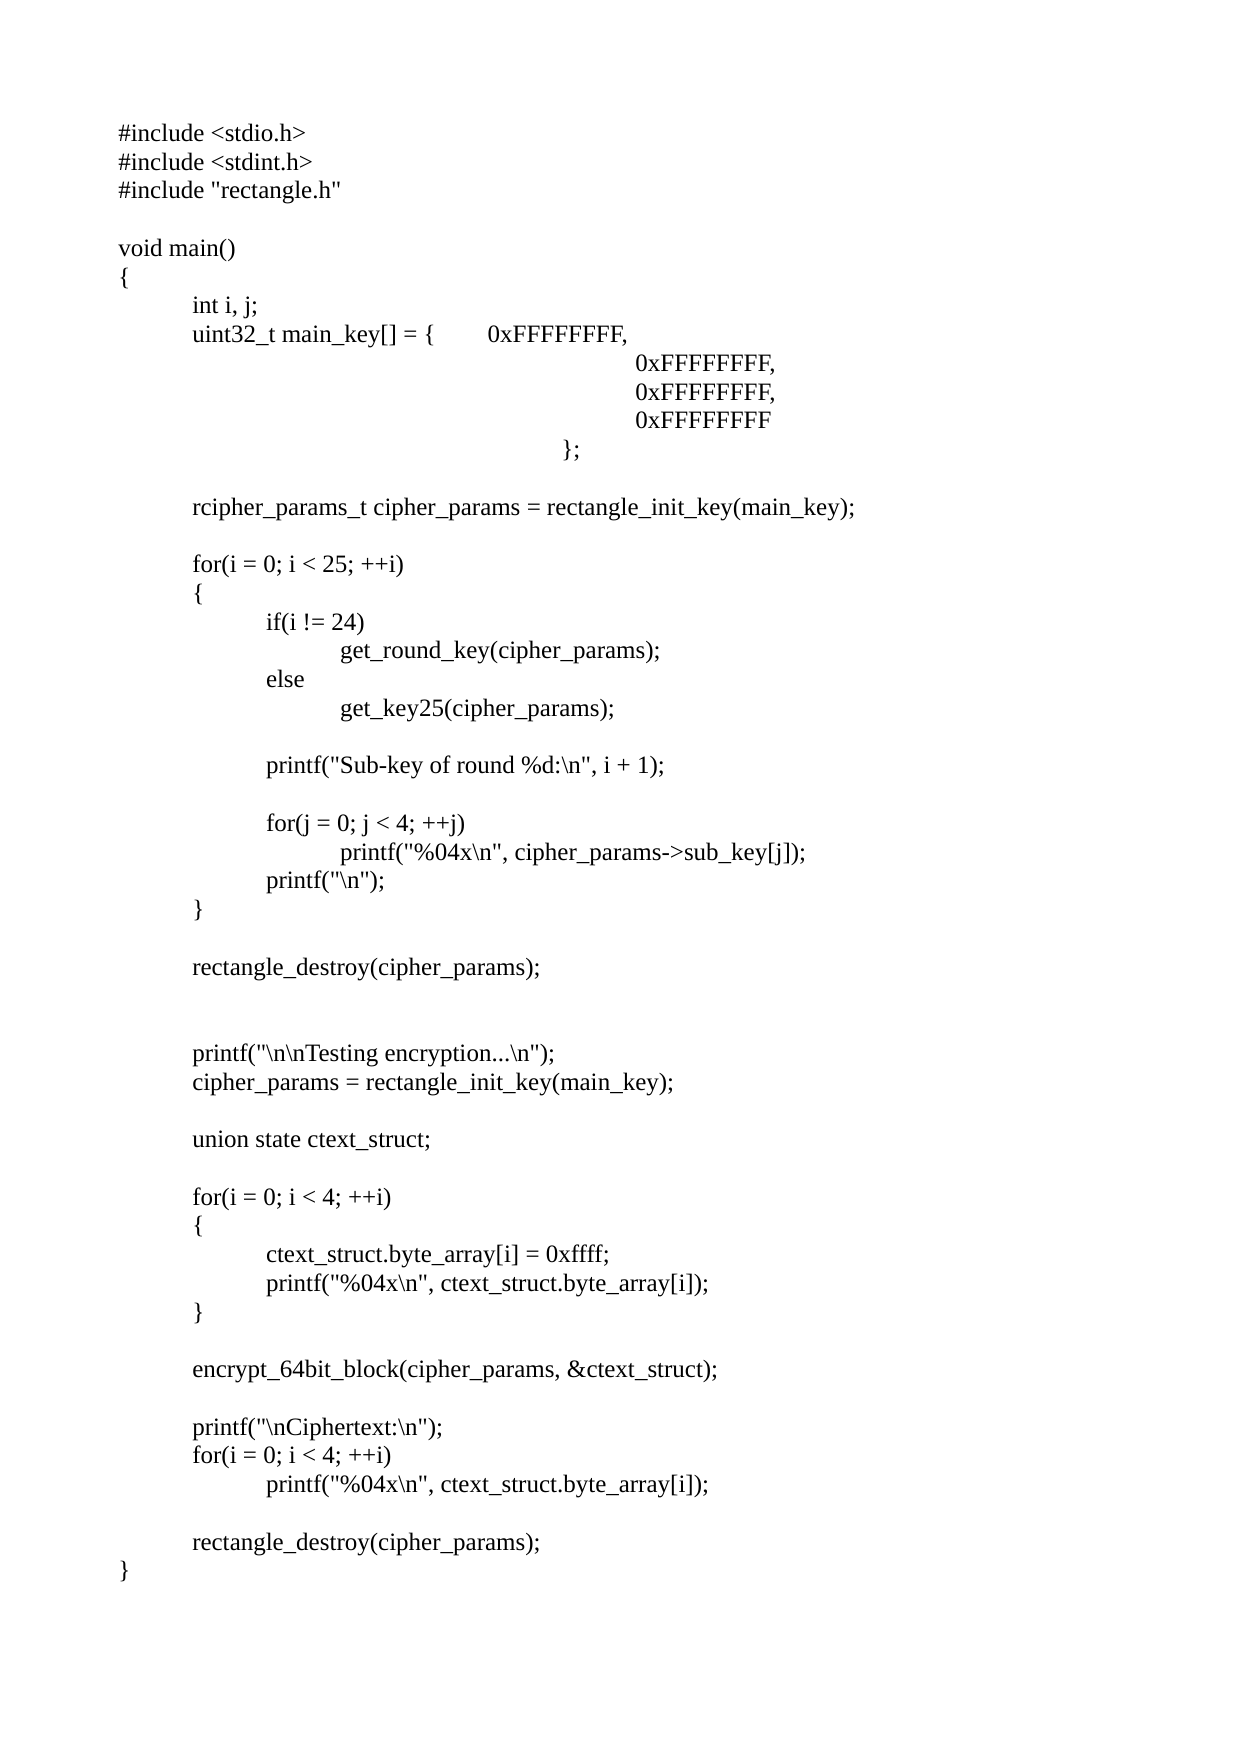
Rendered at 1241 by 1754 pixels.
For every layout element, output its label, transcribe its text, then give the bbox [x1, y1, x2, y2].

text { [118, 578, 1122, 607]
text 0xFFFFFFFF [118, 406, 1122, 434]
text 0xFFFFFFFF, [118, 377, 1122, 406]
text printf("%04x\n", ctext_struct.byte_array[i]); [118, 1469, 1122, 1498]
text printf("%04x\n", cipher_params->sub_key[j]); [118, 837, 1122, 866]
text for(i = 0; i < 4; ++i) [118, 1182, 1122, 1211]
text for(i = 0; i < 25; ++i) [118, 549, 1122, 578]
text rectangle_destroy(cipher_params); [118, 1527, 1122, 1556]
text get_key25(cipher_params); [118, 693, 1122, 722]
text ctext_struct.byte_array[i] = 0xffff; [118, 1239, 1122, 1268]
text rcipher_params_t cipher_params = rectangle_init_key(main_key); [118, 492, 1122, 521]
text uint32_t main_key[] = { 0xFFFFFFFF, [118, 319, 1122, 348]
text printf("\n\nTesting encryption...\n"); [118, 1038, 1122, 1067]
text #include "rectangle.h" [118, 176, 1122, 204]
text for(i = 0; i < 4; ++i) [118, 1441, 1122, 1469]
text printf("%04x\n", ctext_struct.byte_array[i]); [118, 1268, 1122, 1297]
text #include <stdint.h> [118, 147, 1122, 176]
text printf("Sub-key of round %d:\n", i + 1); [118, 751, 1122, 779]
text else [118, 664, 1122, 693]
text { [118, 262, 1122, 291]
text printf("\nCiphertext:\n"); [118, 1412, 1122, 1441]
text { [118, 1211, 1122, 1239]
text printf("\n"); [118, 866, 1122, 894]
text #include <stdio.h> [118, 118, 1122, 147]
text 0xFFFFFFFF, [118, 348, 1122, 377]
text void main() [118, 233, 1122, 262]
text encrypt_64bit_block(cipher_params, &ctext_struct); [118, 1354, 1122, 1383]
text for(j = 0; j < 4; ++j) [118, 808, 1122, 837]
text if(i != 24) [118, 607, 1122, 636]
text get_round_key(cipher_params); [118, 636, 1122, 664]
text rectangle_destroy(cipher_params); [118, 952, 1122, 981]
text }; [118, 434, 1122, 463]
text } [118, 1556, 1122, 1584]
text int i, j; [118, 291, 1122, 319]
text cipher_params = rectangle_init_key(main_key); [118, 1067, 1122, 1096]
text } [118, 894, 1122, 923]
text } [118, 1297, 1122, 1326]
text union state ctext_struct; [118, 1124, 1122, 1153]
